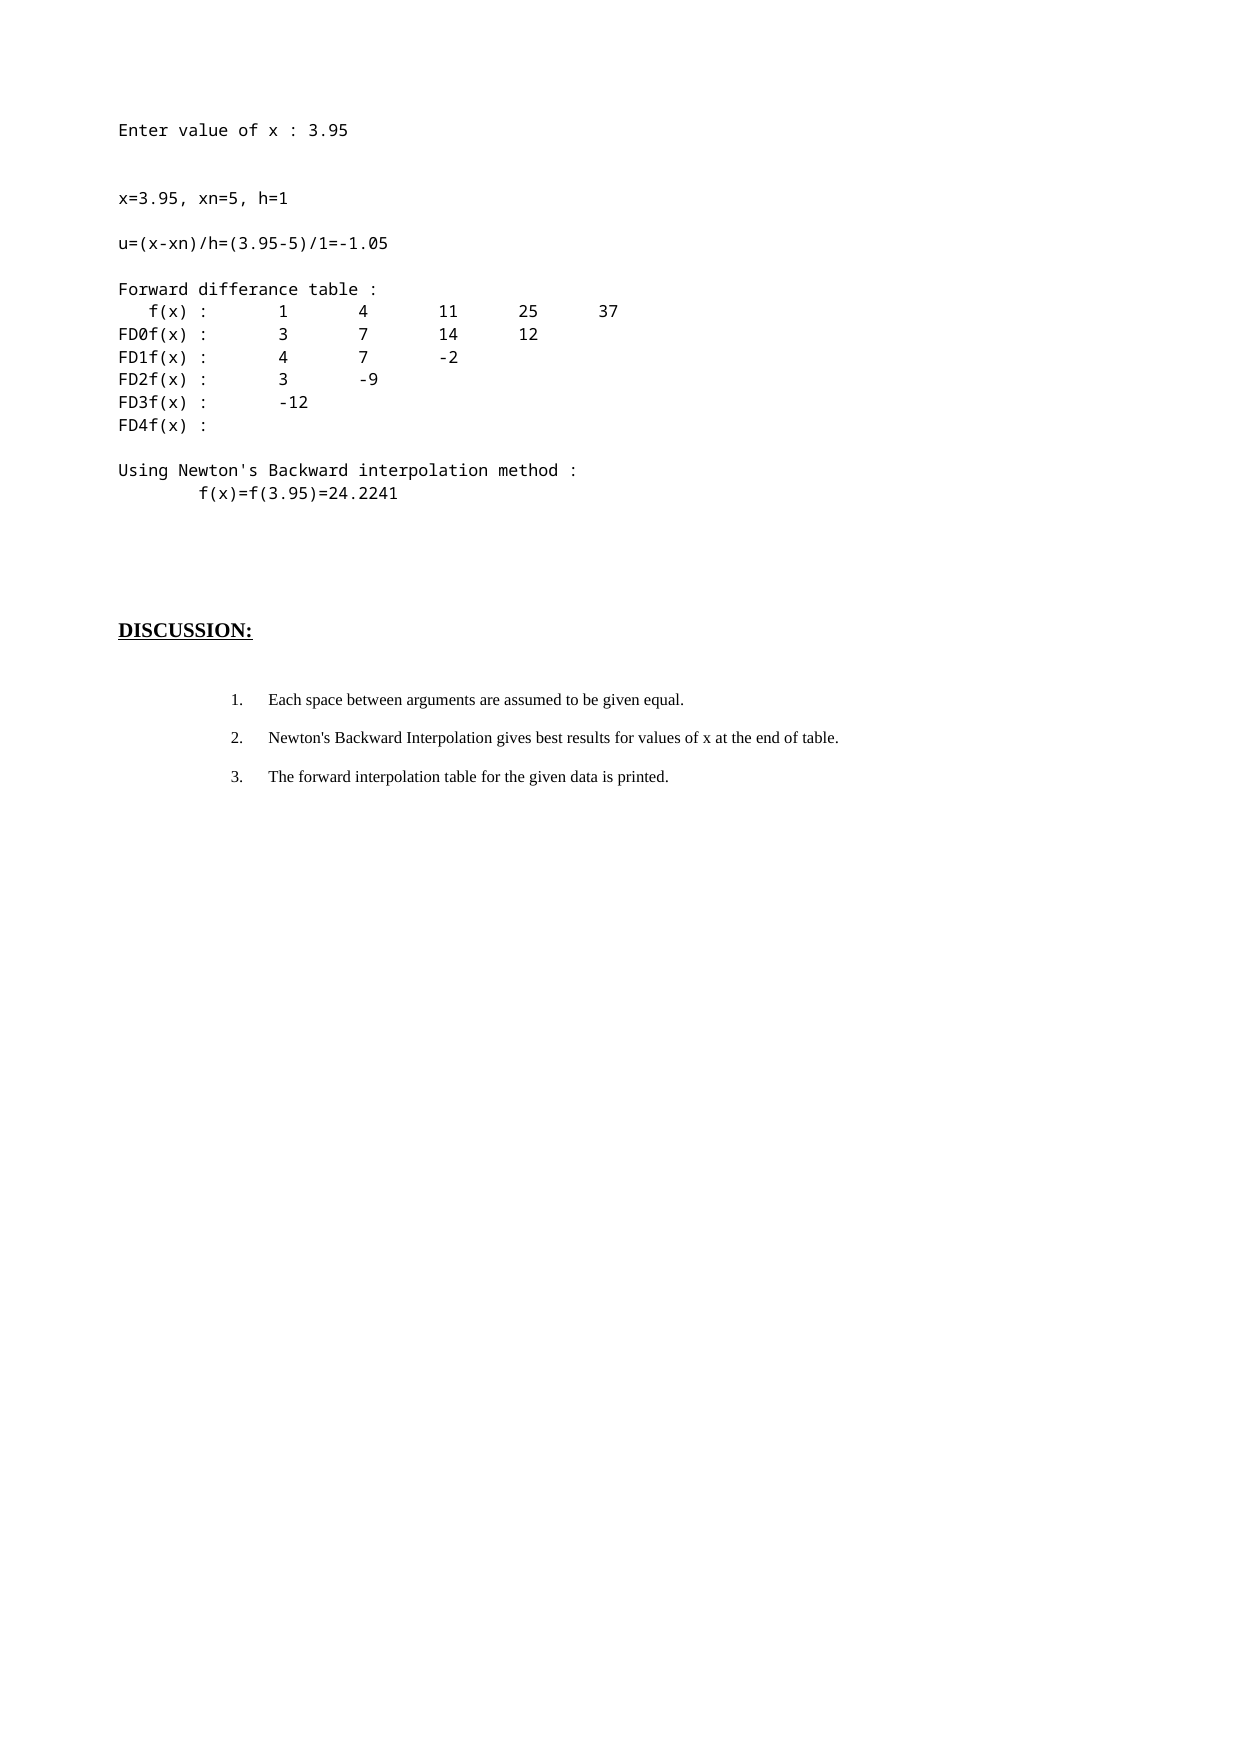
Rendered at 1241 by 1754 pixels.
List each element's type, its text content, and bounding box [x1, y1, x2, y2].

text FD1f(x) : 4 7 -2 [118, 345, 1122, 368]
text Using Newton's Backward interpolation method : [118, 459, 1122, 481]
list Each space between arguments are assumed to be given equal. [231, 690, 1122, 709]
text u=(x-xn)/h=(3.95-5)/1=-1.05 [118, 232, 1122, 254]
text FD2f(x) : 3 -9 [118, 368, 1122, 391]
text Forward differance table : [118, 277, 1122, 300]
text x=3.95, xn=5, h=1 [118, 186, 1122, 209]
list Newton's Backward Interpolation gives best results for values of x at the end of table. [231, 728, 1122, 747]
text FD3f(x) : -12 [118, 391, 1122, 413]
list The forward interpolation table for the given data is printed. [231, 767, 1122, 786]
text FD0f(x) : 3 7 14 12 [118, 322, 1122, 345]
text DISCUSSION: [118, 618, 1122, 642]
text f(x) : 1 4 11 25 37 [118, 300, 1122, 322]
text Enter value of x : 3.95 [118, 118, 1122, 141]
text f(x)=f(3.95)=24.2241 [118, 481, 1122, 504]
text FD4f(x) : [118, 413, 1122, 436]
